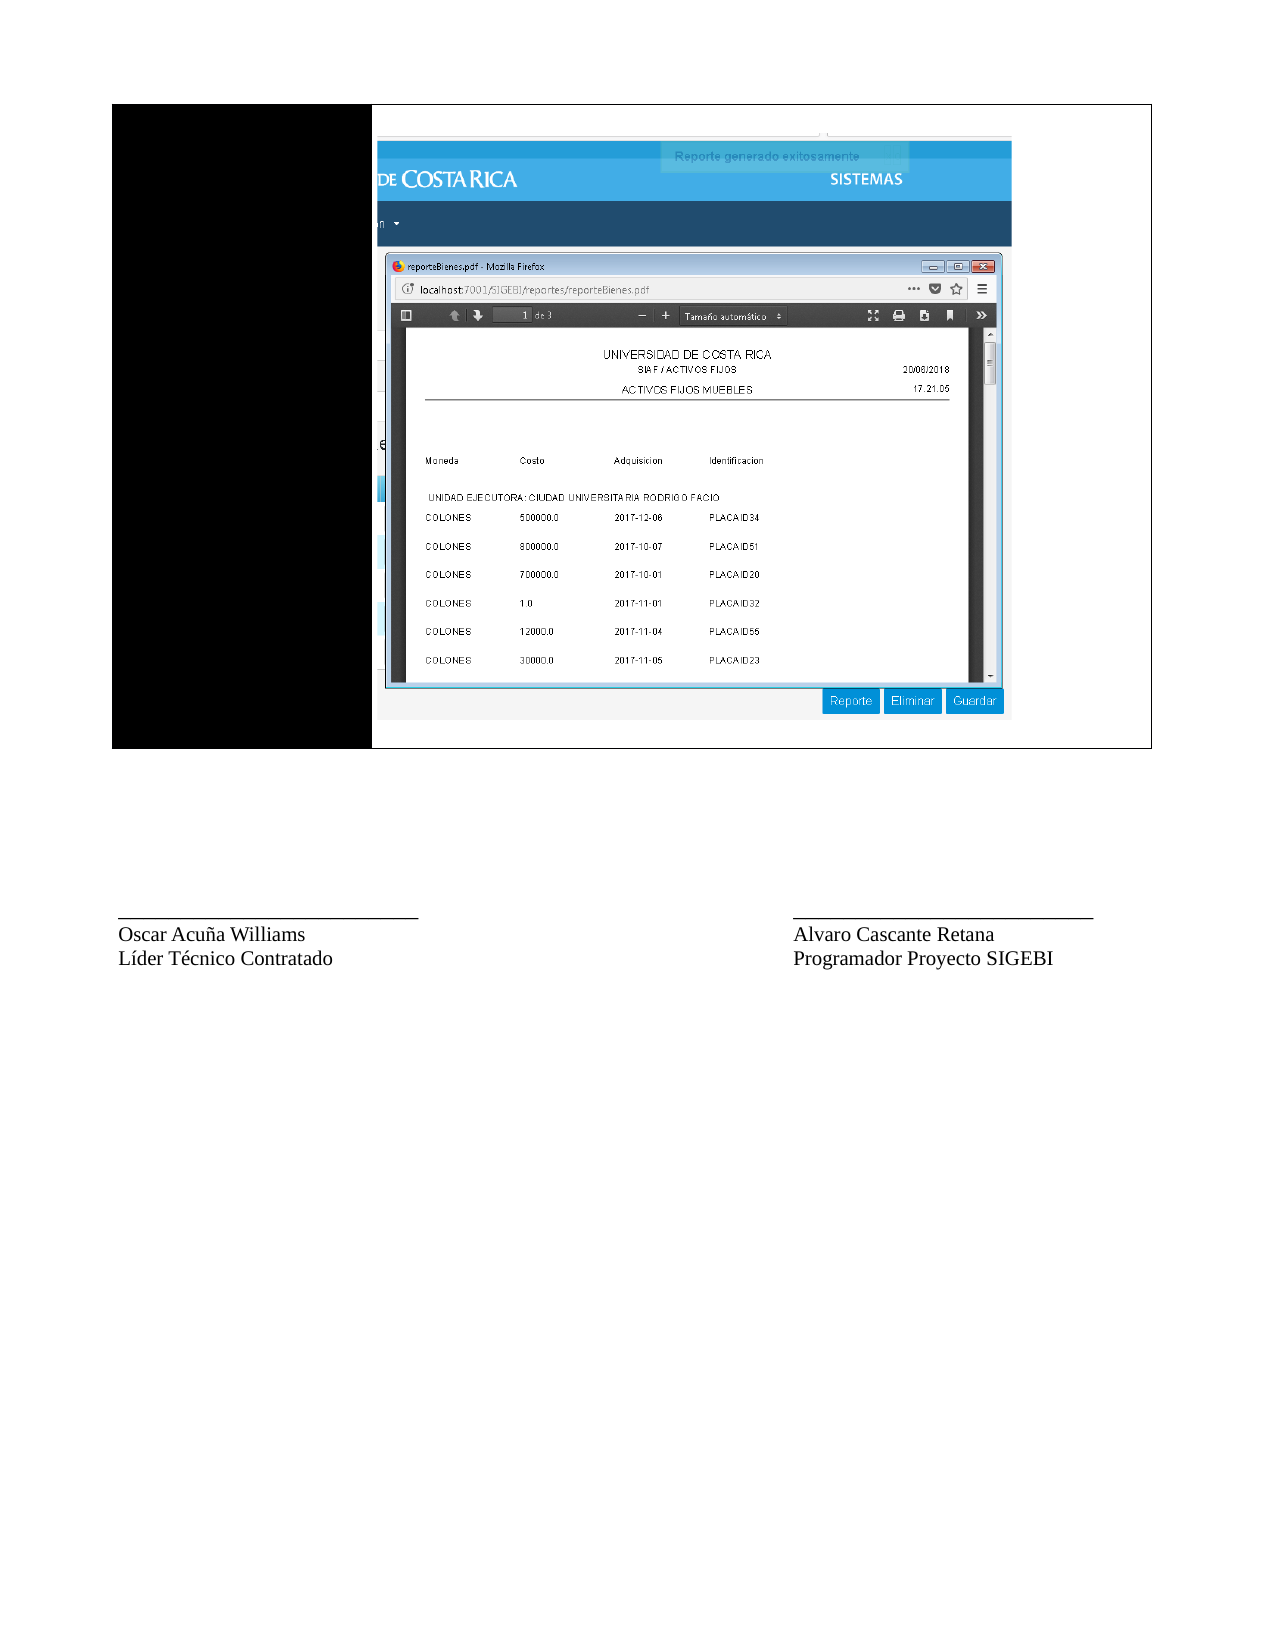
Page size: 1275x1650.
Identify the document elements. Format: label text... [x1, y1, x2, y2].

table_cell [372, 105, 1151, 748]
text Oscar Acuña Williams Alvaro Cascante Retana [118, 921, 1157, 946]
text Líder Técnico Contratado Programador Proyecto SIGEBI [118, 946, 1157, 969]
table_cell [113, 105, 371, 748]
text ________________________ ________________________ [118, 893, 1157, 921]
